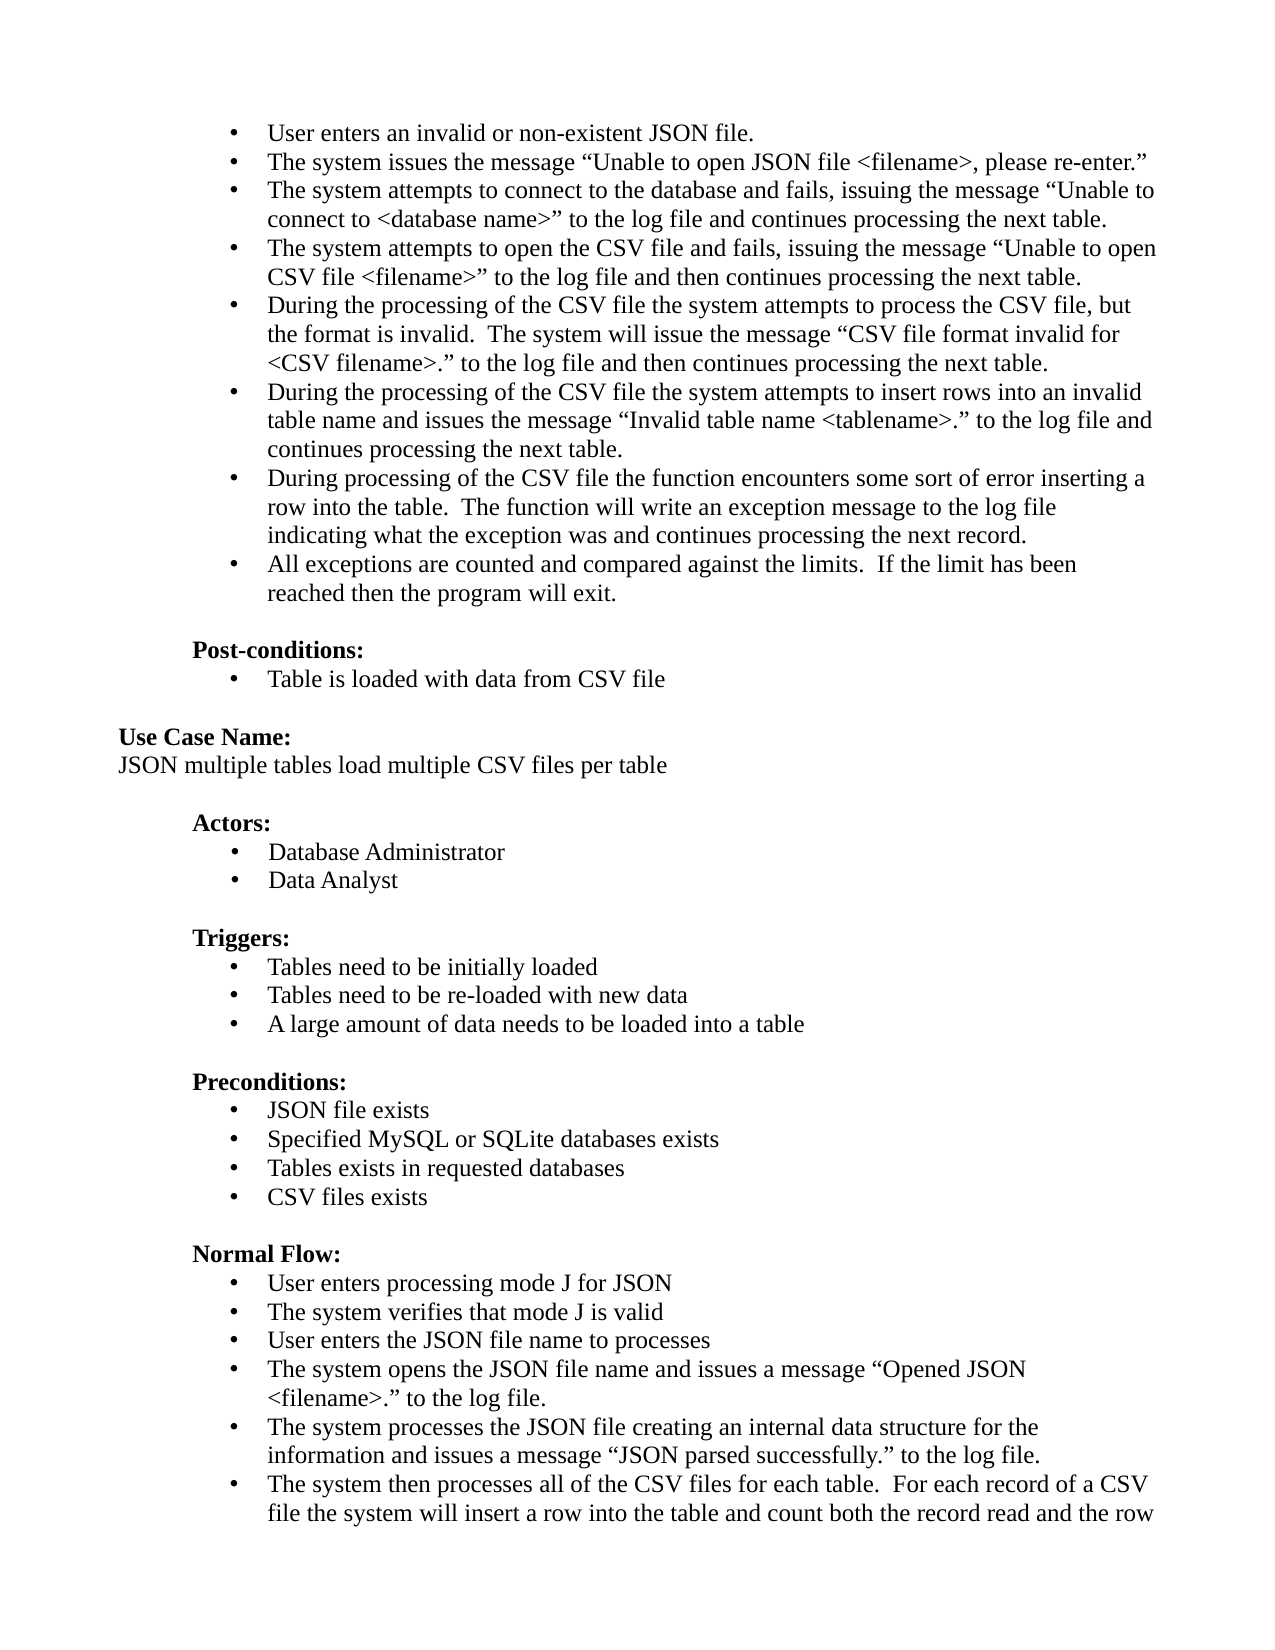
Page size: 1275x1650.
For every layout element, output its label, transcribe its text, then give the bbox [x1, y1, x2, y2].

text Triggers: [118, 923, 1157, 952]
text Post-conditions: [118, 636, 1157, 664]
list Tables exists in requested databases [229, 1153, 1157, 1182]
list Specified MySQL or SQLite databases exists [229, 1124, 1157, 1153]
text JSON multiple tables load multiple CSV files per table [118, 751, 1157, 779]
list During the processing of the CSV file the system attempts to process the CSV file, but the format is invalid. The system will issue the message “CSV file format invalid for <CSV filename>.” to the log file and then continues processing the next table. [229, 291, 1157, 377]
text Use Case Name: [118, 722, 1157, 751]
list The system opens the JSON file name and issues a message “Opened JSON <filename>.” to the log file. [229, 1354, 1157, 1412]
text Preconditions: [118, 1067, 1157, 1096]
list During processing of the CSV file the function encounters some sort of error inserting a row into the table. The function will write an exception message to the log file indicating what the exception was and continues processing the next record. [229, 463, 1157, 549]
list The system then processes all of the CSV files for each table. For each record of a CSV file the system will insert a row into the table and count both the record read and the row [229, 1469, 1157, 1527]
list User enters processing mode J for JSON [229, 1268, 1157, 1297]
list The system processes the JSON file creating an internal data structure for the information and issues a message “JSON parsed successfully.” to the log file. [229, 1412, 1157, 1469]
list Data Analyst [231, 866, 1157, 894]
list The system attempts to connect to the database and fails, issuing the message “Unable to connect to <database name>” to the log file and continues processing the next table. [229, 176, 1157, 233]
list The system issues the message “Unable to open JSON file <filename>, please re-enter.” [229, 147, 1157, 176]
list Table is loaded with data from CSV file [229, 664, 1157, 693]
list User enters an invalid or non-existent JSON file. [229, 118, 1157, 147]
list A large amount of data needs to be loaded into a table [229, 1009, 1157, 1038]
text Normal Flow: [118, 1239, 1157, 1268]
list Tables need to be re-loaded with new data [229, 981, 1157, 1009]
list CSV files exists [229, 1182, 1157, 1211]
list User enters the JSON file name to processes [229, 1326, 1157, 1354]
list The system attempts to open the CSV file and fails, issuing the message “Unable to open CSV file <filename>” to the log file and then continues processing the next table. [229, 233, 1157, 291]
list During the processing of the CSV file the system attempts to insert rows into an invalid table name and issues the message “Invalid table name <tablename>.” to the log file and continues processing the next table. [229, 377, 1157, 463]
list JSON file exists [229, 1096, 1157, 1124]
list Database Administrator [231, 837, 1157, 866]
list All exceptions are counted and compared against the limits. If the limit has been reached then the program will exit. [229, 549, 1157, 607]
list Tables need to be initially loaded [229, 952, 1157, 981]
list The system verifies that mode J is valid [229, 1297, 1157, 1326]
text Actors: [118, 808, 1157, 837]
